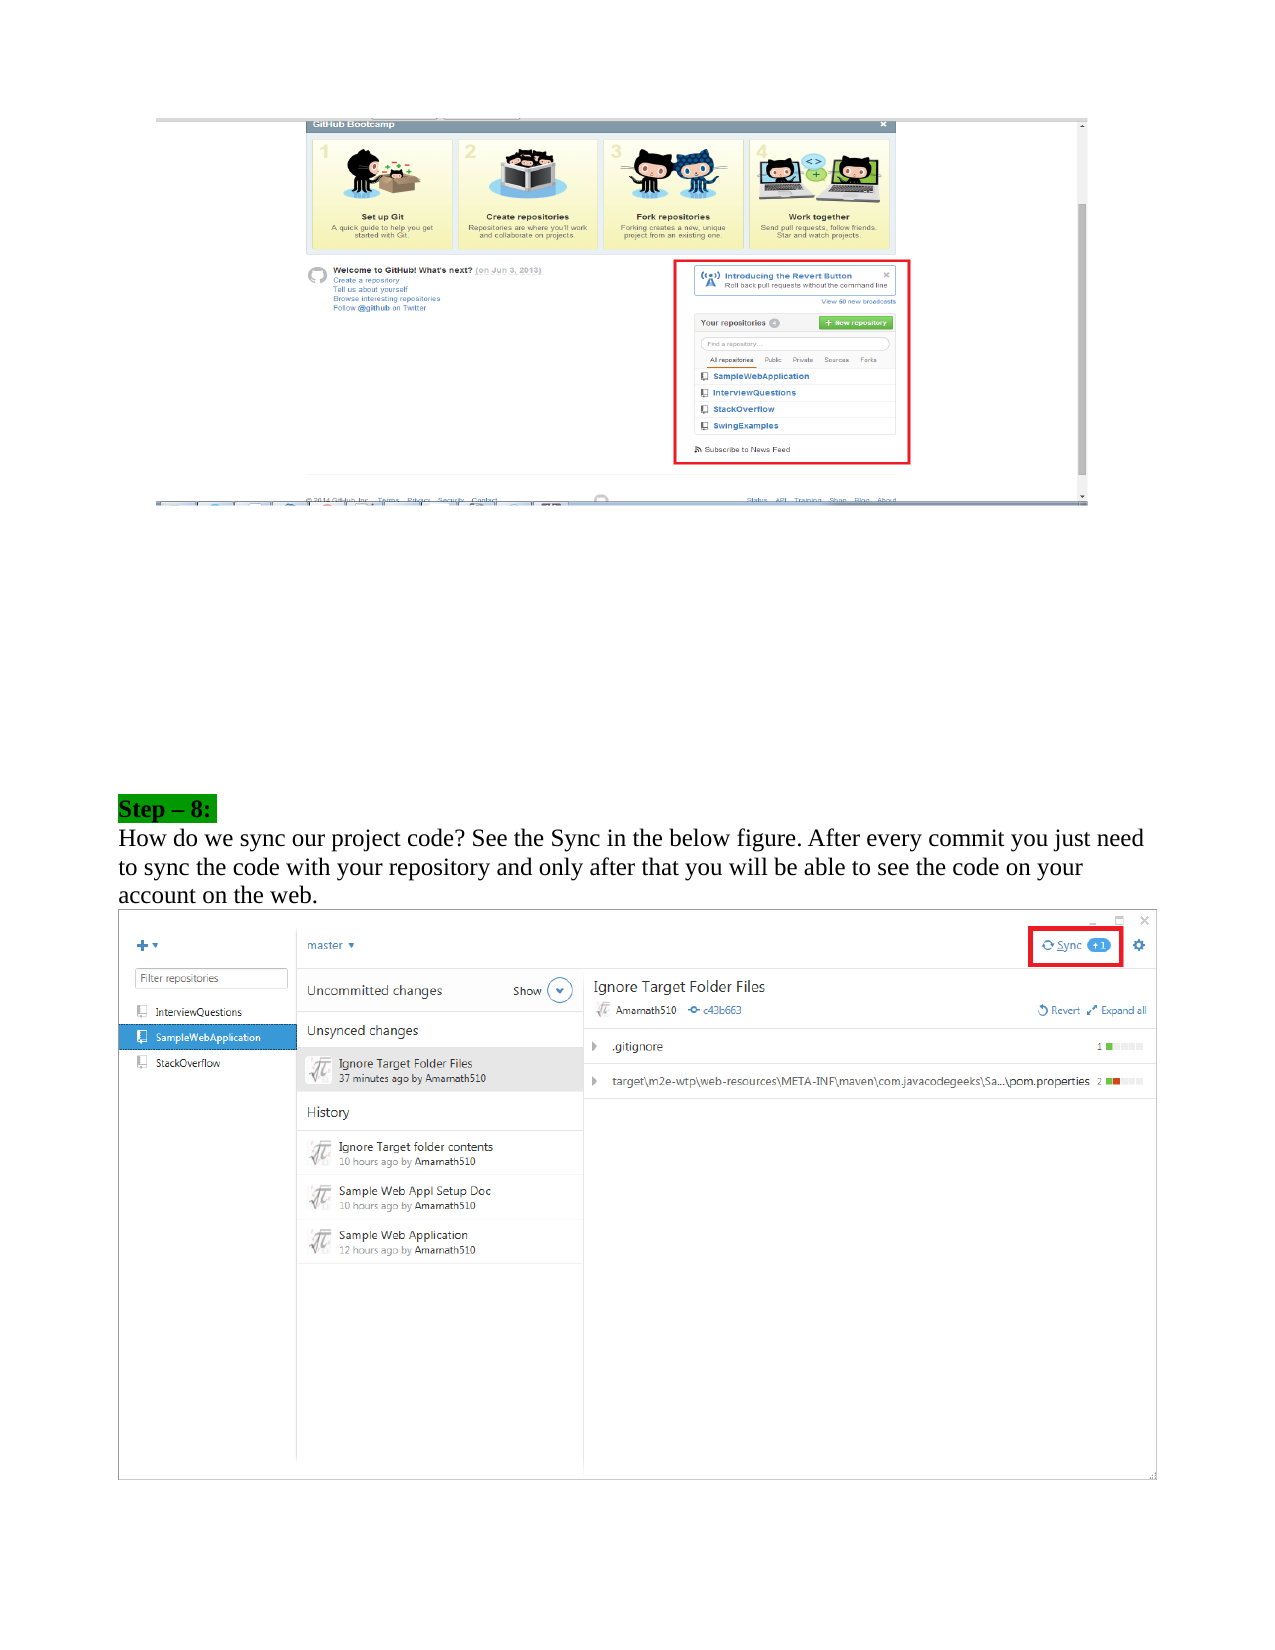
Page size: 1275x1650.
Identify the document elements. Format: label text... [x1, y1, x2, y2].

text Step – 8: [118, 794, 1157, 823]
picture [156, 118, 1119, 565]
picture [118, 909, 1157, 1480]
text How do we sync our project code? See the Sync in the below figure. After every commit you just need to sync the code with your repository and only after that you will be able to see the code on your account on the web. [118, 823, 1157, 909]
